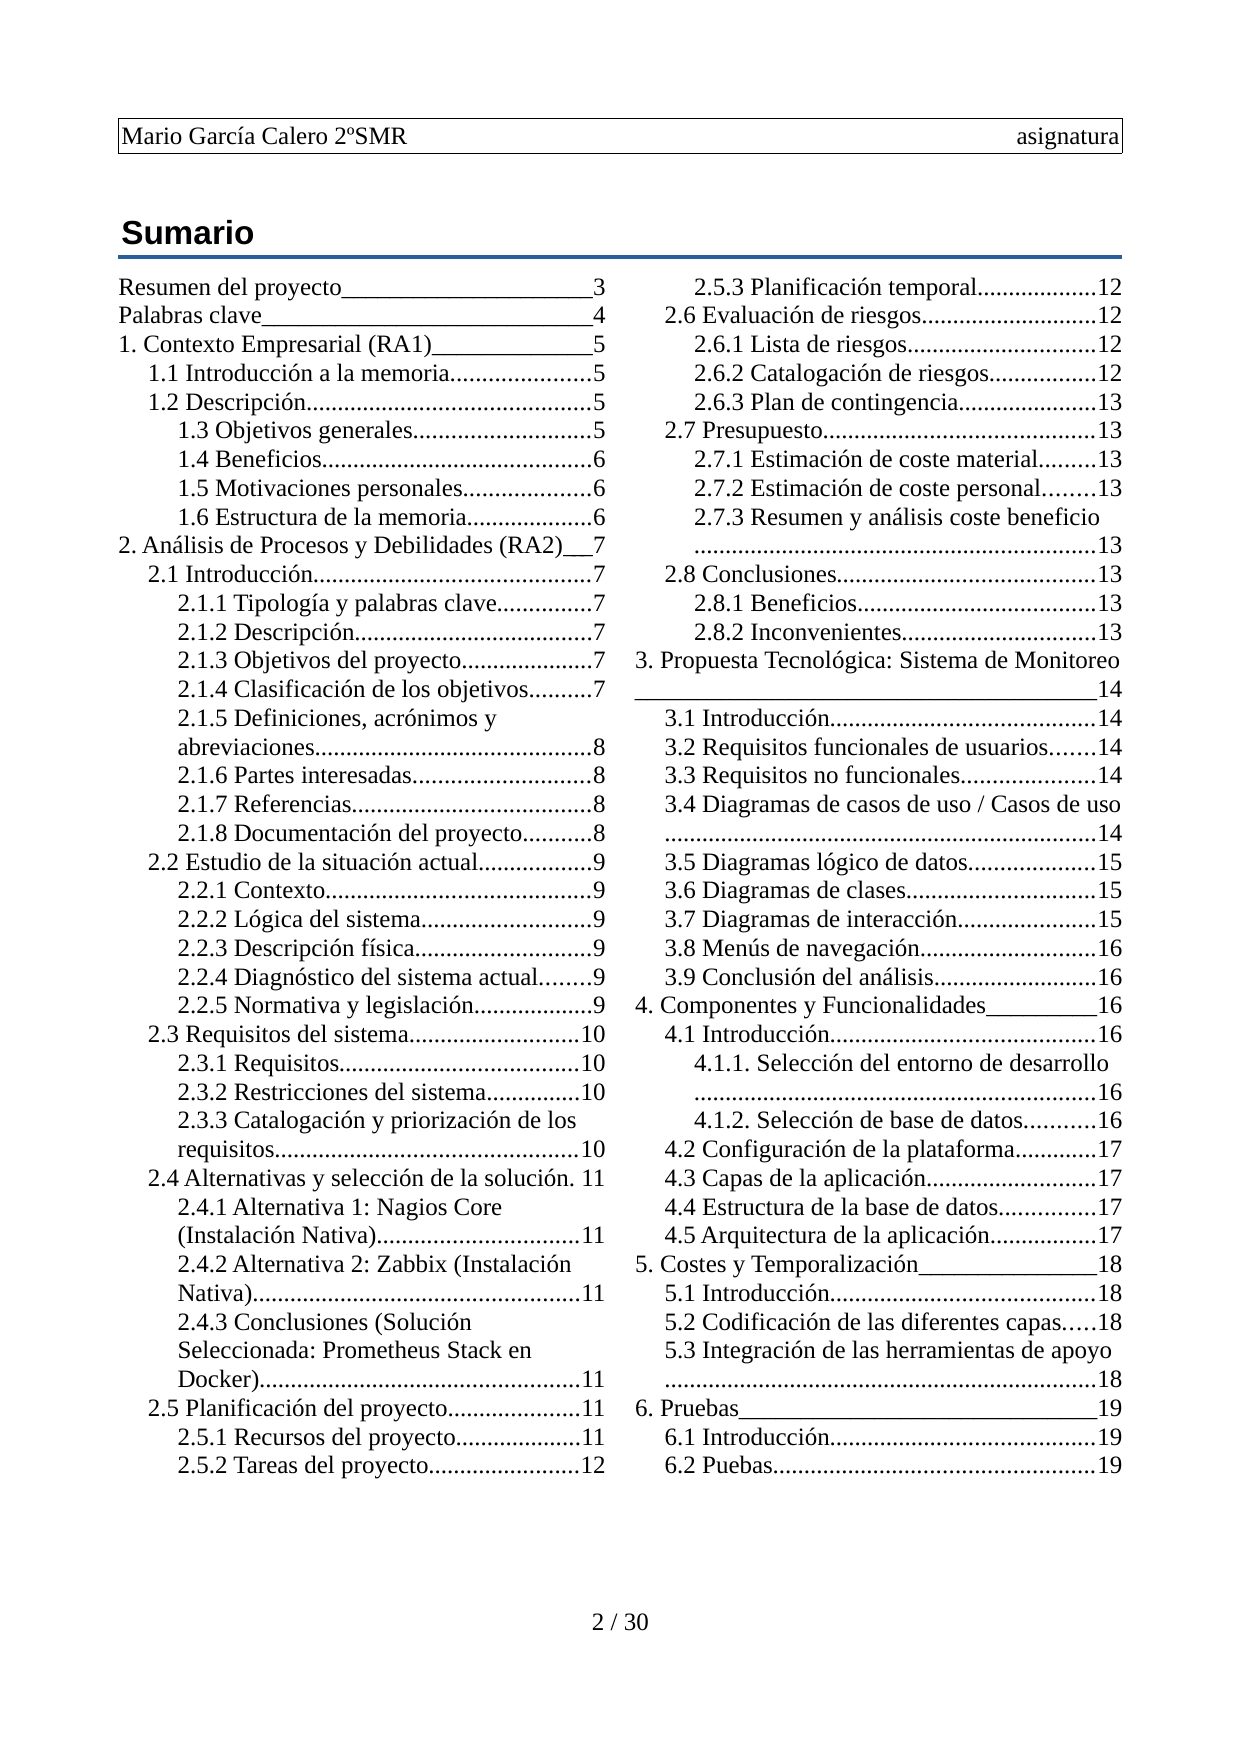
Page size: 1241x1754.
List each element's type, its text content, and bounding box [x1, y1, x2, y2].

text 2.6.1 Lista de riesgos 12 [694, 329, 1122, 358]
text 4.1 Introducción 16 [664, 1019, 1122, 1048]
text 2.1.1 Tipología y palabras clave 7 [177, 588, 605, 617]
text 1.1 Introducción a la memoria 5 [148, 358, 605, 387]
text 2.7 Presupuesto 13 [664, 416, 1122, 444]
text 5.2 Codificación de las diferentes capas 18 [664, 1307, 1122, 1336]
text 3.4 Diagramas de casos de uso / Casos de uso 14 [664, 789, 1122, 847]
text 6.1 Introducción 19 [664, 1422, 1122, 1451]
text 4.2 Configuración de la plataforma 17 [664, 1134, 1122, 1163]
text 1.6 Estructura de la memoria 6 [177, 502, 605, 531]
text 2.7.1 Estimación de coste material 13 [694, 444, 1122, 473]
text 2.4.2 Alternativa 2: Zabbix (Instalación Nativa) 11 [177, 1249, 605, 1307]
text 6.2 Puebas 19 [664, 1451, 1122, 1479]
text 2.1.3 Objetivos del proyecto 7 [177, 646, 605, 674]
text 1.2 Descripción 5 [148, 387, 605, 416]
text 1. Contexto Empresarial (RA1) 5 [118, 329, 605, 358]
text 3.9 Conclusión del análisis 16 [664, 962, 1122, 991]
text 3.1 Introducción 14 [664, 703, 1122, 732]
text 2.1.4 Clasificación de los objetivos 7 [177, 674, 605, 703]
text 2. Análisis de Procesos y Debilidades (RA2) 7 [118, 531, 605, 559]
text 2.1.6 Partes interesadas 8 [177, 761, 605, 789]
text 2.5 Planificación del proyecto 11 [148, 1393, 605, 1422]
text 2.2.4 Diagnóstico del sistema actual 9 [177, 962, 605, 991]
text 2.1 Introducción 7 [148, 559, 605, 588]
text 3.8 Menús de navegación 16 [664, 933, 1122, 962]
text 2.8.2 Inconvenientes 13 [694, 617, 1122, 646]
text 2.2.2 Lógica del sistema 9 [177, 904, 605, 933]
text 4. Componentes y Funcionalidades 16 [635, 991, 1122, 1019]
text 3.6 Diagramas de clases 15 [664, 876, 1122, 904]
text 5.1 Introducción 18 [664, 1278, 1122, 1307]
text 1.3 Objetivos generales 5 [177, 416, 605, 444]
text Palabras clave 4 [118, 301, 605, 329]
text 2.4 Alternativas y selección de la solución 11 [148, 1163, 605, 1192]
text 2.1.8 Documentación del proyecto 8 [177, 818, 605, 847]
text 2.3.2 Restricciones del sistema 10 [177, 1077, 605, 1106]
text 5. Costes y Temporalización 18 [635, 1249, 1122, 1278]
text 2.6.3 Plan de contingencia 13 [694, 387, 1122, 416]
text 4.5 Arquitectura de la aplicación 17 [664, 1221, 1122, 1249]
text 1.4 Beneficios 6 [177, 444, 605, 473]
text 2.3 Requisitos del sistema 10 [148, 1019, 605, 1048]
text 2.2.3 Descripción física 9 [177, 933, 605, 962]
text 2.7.2 Estimación de coste personal 13 [694, 473, 1122, 502]
text 2.8.1 Beneficios 13 [694, 588, 1122, 617]
text 3. Propuesta Tecnológica: Sistema de Monitoreo 14 [635, 646, 1122, 703]
text 2.3.1 Requisitos 10 [177, 1048, 605, 1077]
text 5.3 Integración de las herramientas de apoyo 18 [664, 1336, 1122, 1393]
text 2.1.7 Referencias 8 [177, 789, 605, 818]
text 2.7.3 Resumen y análisis coste beneficio 13 [694, 502, 1122, 559]
text 4.1.1. Selección del entorno de desarrollo 16 [694, 1048, 1122, 1106]
text 4.3 Capas de la aplicación 17 [664, 1163, 1122, 1192]
text 2.2.5 Normativa y legislación 9 [177, 991, 605, 1019]
text 1.5 Motivaciones personales 6 [177, 473, 605, 502]
text 3.3 Requisitos no funcionales 14 [664, 761, 1122, 789]
text 2.5.1 Recursos del proyecto 11 [177, 1422, 605, 1451]
text 2.4.1 Alternativa 1: Nagios Core (Instalación Nativa) 11 [177, 1192, 605, 1249]
text Resumen del proyecto 3 [118, 272, 605, 301]
text 2.1.2 Descripción 7 [177, 617, 605, 646]
text 3.2 Requisitos funcionales de usuarios 14 [664, 732, 1122, 761]
text 2.6.2 Catalogación de riesgos 12 [694, 358, 1122, 387]
text 2.5.2 Tareas del proyecto 12 [177, 1451, 605, 1479]
text 2.3.3 Catalogación y priorización de los requisitos 10 [177, 1106, 605, 1163]
subtitle Sumario [118, 210, 1122, 255]
text 4.4 Estructura de la base de datos 17 [664, 1192, 1122, 1221]
text 3.7 Diagramas de interacción 15 [664, 904, 1122, 933]
text 2.8 Conclusiones 13 [664, 559, 1122, 588]
text 2.4.3 Conclusiones (Solución Seleccionada: Prometheus Stack en Docker) 11 [177, 1307, 605, 1393]
text 3.5 Diagramas lógico de datos 15 [664, 847, 1122, 876]
text 2.2 Estudio de la situación actual 9 [148, 847, 605, 876]
text 6. Pruebas 19 [635, 1393, 1122, 1422]
text 2.6 Evaluación de riesgos 12 [664, 301, 1122, 329]
text 2.2.1 Contexto 9 [177, 876, 605, 904]
text 4.1.2. Selección de base de datos 16 [694, 1106, 1122, 1134]
text 2.5.3 Planificación temporal 12 [694, 272, 1122, 301]
text 2.1.5 Definiciones, acrónimos y abreviaciones 8 [177, 703, 605, 761]
